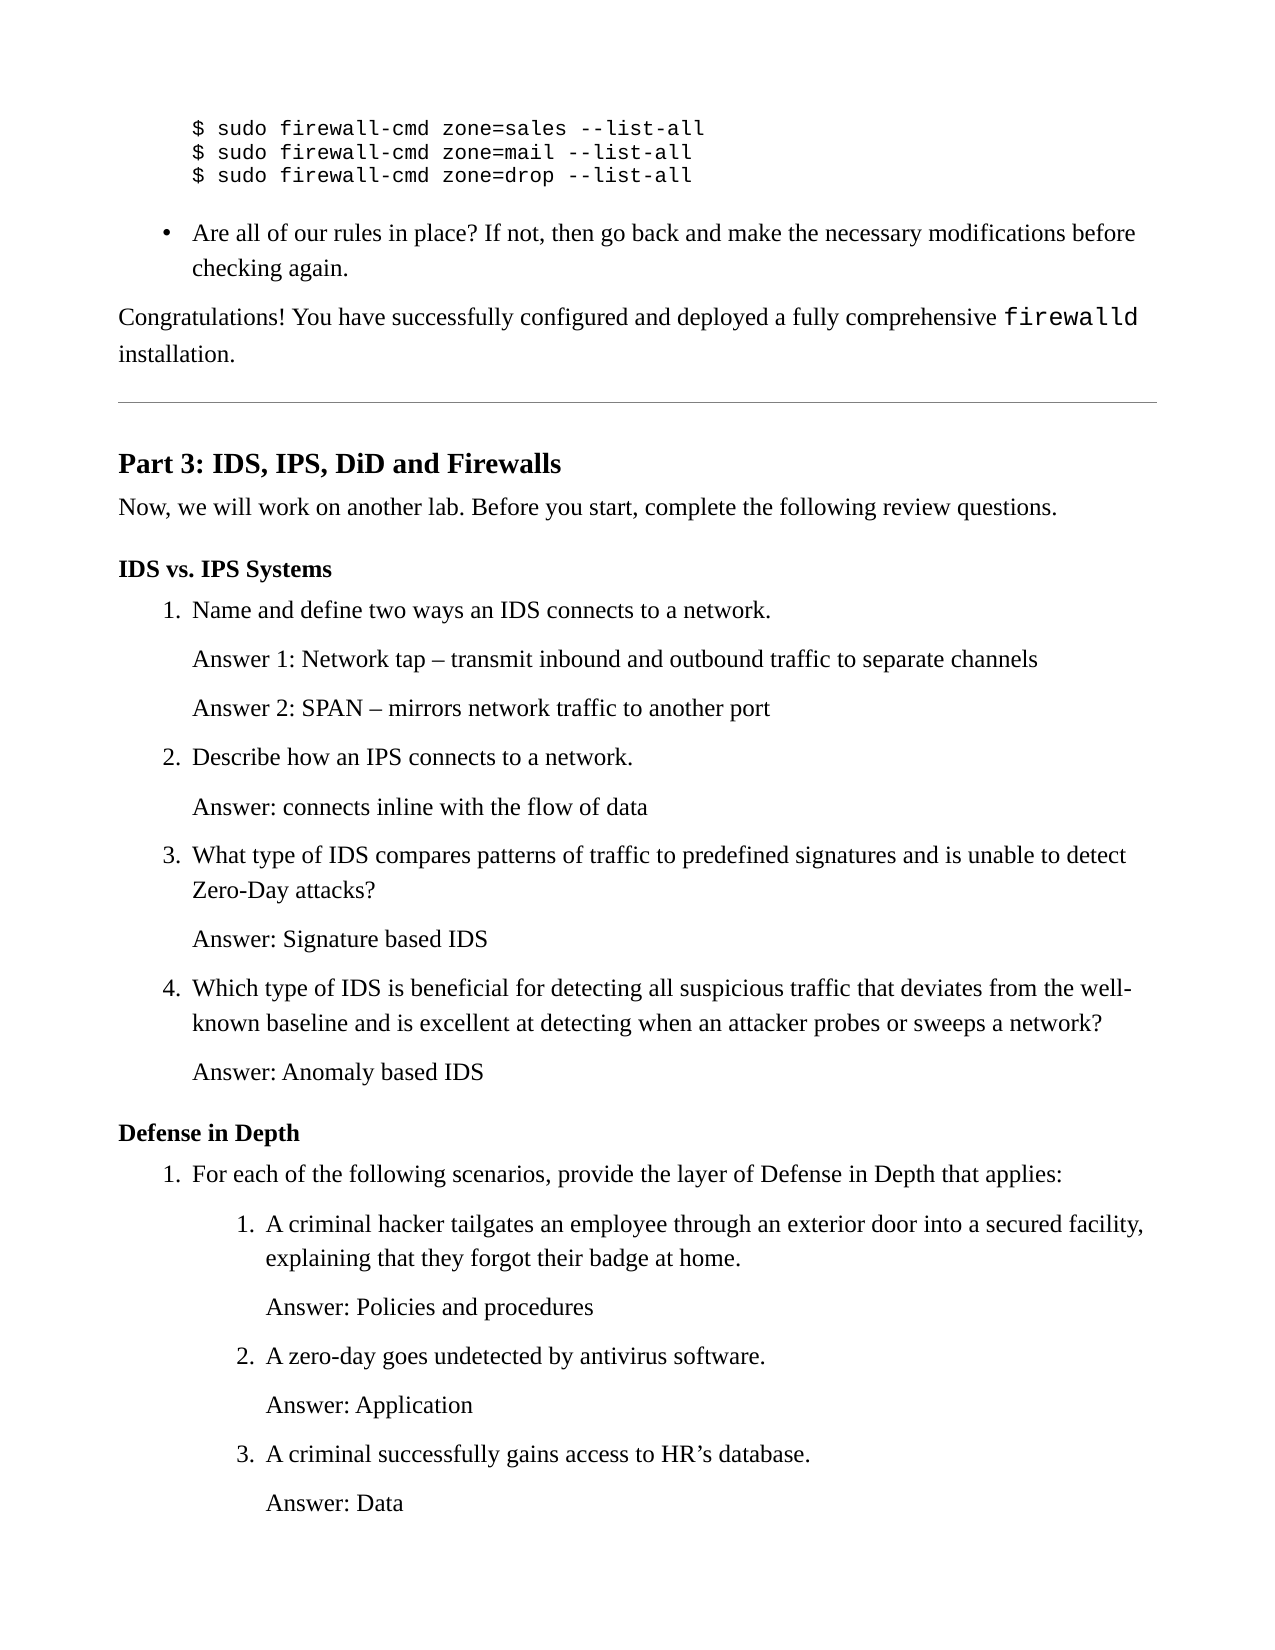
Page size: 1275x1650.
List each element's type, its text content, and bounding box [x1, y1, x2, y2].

list A criminal hacker tailgates an employee through an exterior door into a secured facility, explaining that they forgot their badge at home. [236, 1209, 1157, 1272]
subtitle Defense in Depth [118, 1118, 1157, 1147]
list Answer 1: Network tap – transmit inbound and outbound traffic to separate channels [162, 644, 1157, 673]
list Are all of our rules in place? If not, then go back and make the necessary modifications before checking again. [162, 218, 1157, 282]
list Answer: connects inline with the flow of data [162, 792, 1157, 820]
list Describe how an IPS connects to a network. [162, 742, 1157, 771]
list For each of the following scenarios, provide the layer of Defense in Depth that applies: [162, 1159, 1157, 1188]
list Answer: Policies and procedures [236, 1292, 1157, 1321]
list A criminal successfully gains access to HR’s database. [236, 1439, 1157, 1468]
list Answer: Data [236, 1488, 1157, 1517]
list $ sudo firewall-cmd zone=drop --list-all [162, 165, 1157, 189]
list Name and define two ways an IDS connects to a network. [162, 595, 1157, 624]
text Congratulations! You have successfully configured and deployed a fully comprehensive firewalld installation. [118, 302, 1157, 367]
list $ sudo firewall-cmd zone=sales --list-all [162, 118, 1157, 142]
list Answer: Anomaly based IDS [162, 1057, 1157, 1086]
list Answer 2: SPAN – mirrors network traffic to another port [162, 693, 1157, 722]
list Which type of IDS is beneficial for detecting all suspicious traffic that deviates from the well-known baseline and is excellent at detecting when an attacker probes or sweeps a network? [162, 973, 1157, 1036]
list $ sudo firewall-cmd zone=mail --list-all [162, 142, 1157, 165]
subtitle IDS vs. IPS Systems [118, 554, 1157, 583]
text Now, we will work on another lab. Before you start, complete the following review questions. [118, 492, 1157, 521]
list Answer: Application [236, 1390, 1157, 1419]
list What type of IDS compares patterns of traffic to predefined signatures and is unable to detect Zero-Day attacks? [162, 841, 1157, 904]
list A zero-day goes undetected by antivirus software. [236, 1341, 1157, 1370]
list Answer: Signature based IDS [162, 924, 1157, 953]
subtitle Part 3: IDS, IPS, DiD and Firewalls [118, 446, 1157, 480]
